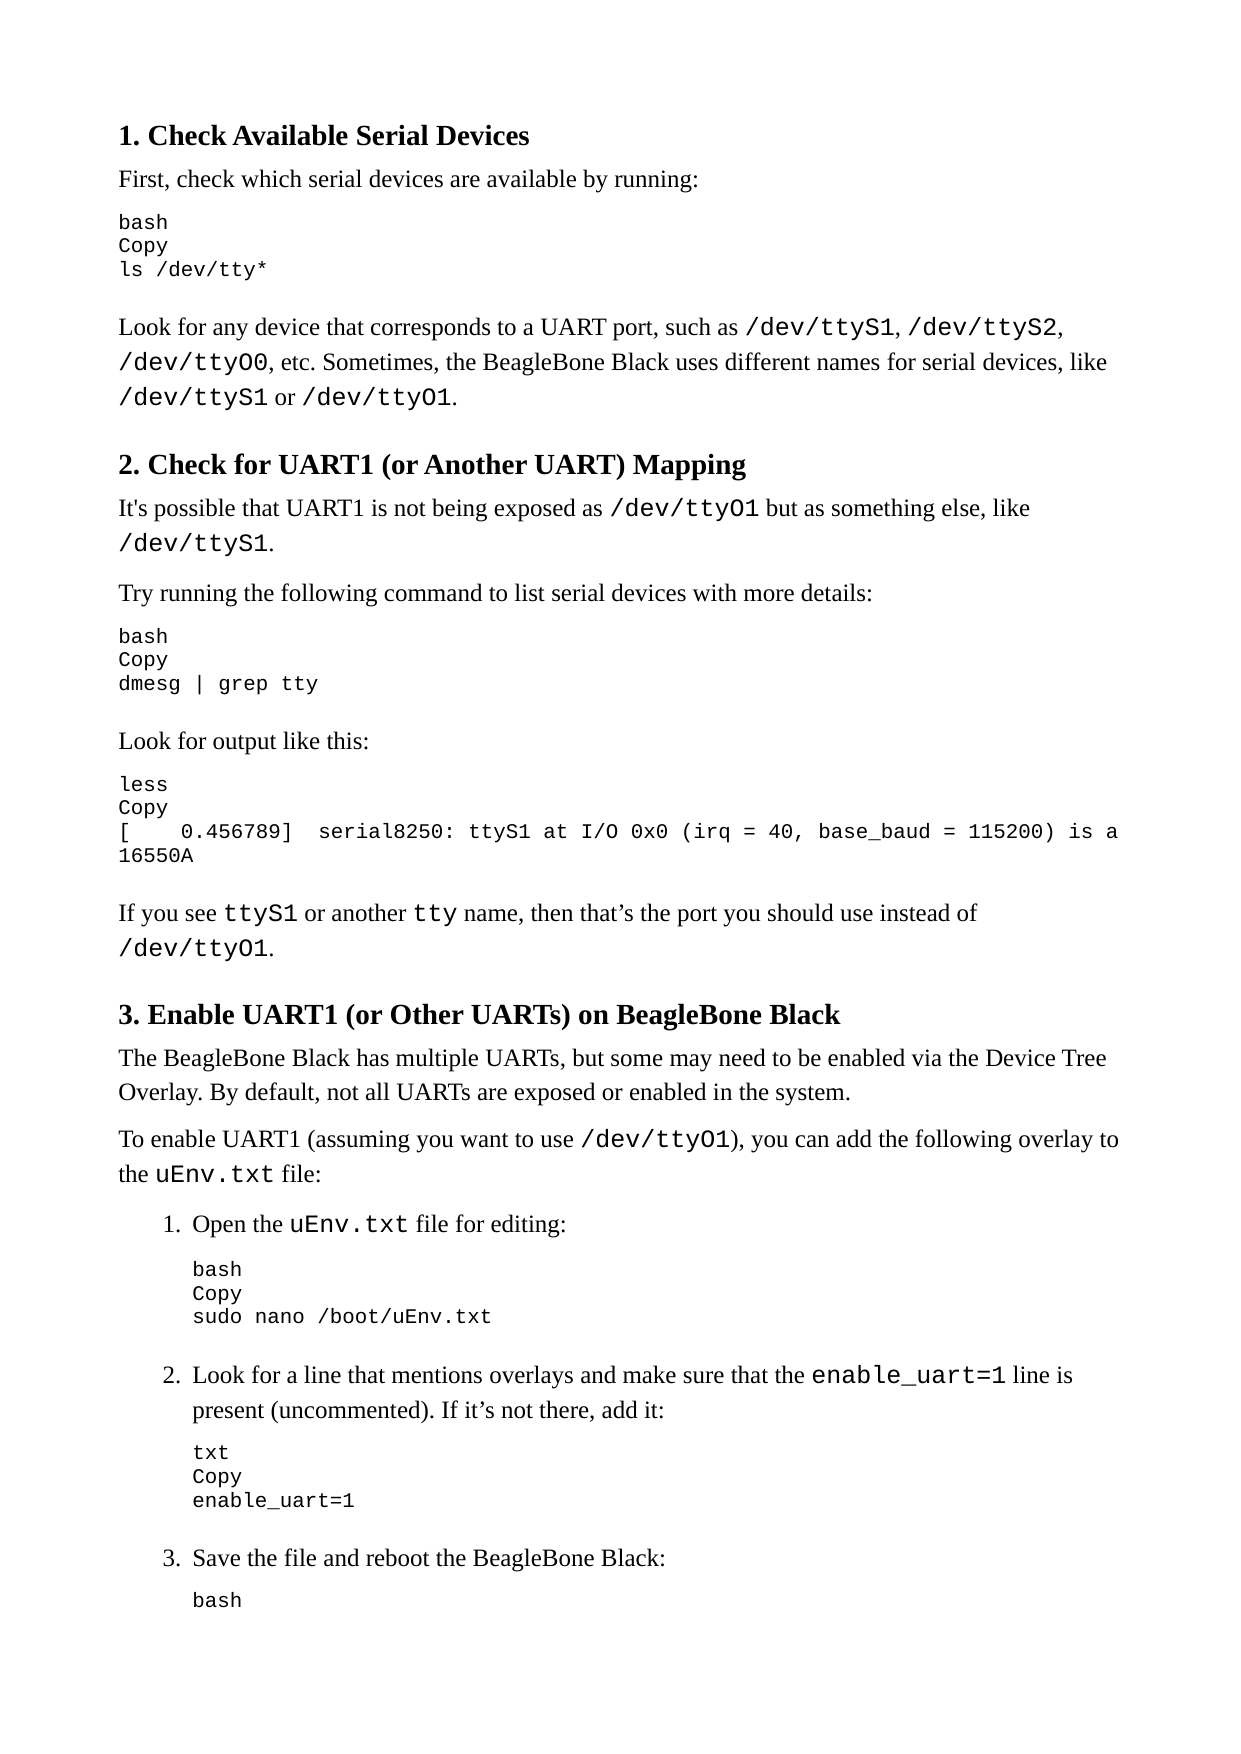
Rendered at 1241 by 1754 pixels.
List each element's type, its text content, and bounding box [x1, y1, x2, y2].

text Try running the following command to list serial devices with more details: [118, 578, 1122, 607]
list Copy [162, 1466, 1122, 1490]
list sudo nano /boot/uEnv.txt [162, 1307, 1122, 1330]
text bash [118, 212, 1122, 235]
subtitle 1. Check Available Serial Devices [118, 118, 1122, 152]
text Look for any device that corresponds to a UART port, such as /dev/ttyS1, /dev/ttyS2, /dev/ttyO0, etc. Sometimes, the BeagleBone Black uses different names for serial devices, like /dev/ttyS1 or /dev/ttyO1. [118, 312, 1122, 413]
list Copy [162, 1283, 1122, 1307]
list bash [162, 1259, 1122, 1283]
list txt [162, 1442, 1122, 1466]
text Copy [118, 235, 1122, 259]
text The BeagleBone Black has multiple UARTs, but some may need to be enabled via the Device Tree Overlay. By default, not all UARTs are exposed or enabled in the system. [118, 1043, 1122, 1105]
text It's possible that UART1 is not being exposed as /dev/ttyO1 but as something else, like /dev/ttyS1. [118, 493, 1122, 559]
subtitle 3. Enable UART1 (or Other UARTs) on BeagleBone Black [118, 997, 1122, 1031]
text dmesg | grep tty [118, 673, 1122, 697]
list Open the uEnv.txt file for editing: [162, 1209, 1122, 1240]
text If you see ttyS1 or another tty name, then that’s the port you should use instead of /dev/ttyO1. [118, 898, 1122, 964]
list bash [162, 1590, 1122, 1614]
text First, check which serial devices are available by running: [118, 164, 1122, 193]
list Save the file and reboot the BeagleBone Black: [162, 1543, 1122, 1572]
text bash [118, 626, 1122, 649]
text Copy [118, 797, 1122, 821]
list Look for a line that mentions overlays and make sure that the enable_uart=1 line is present (uncommented). If it’s not there, add it: [162, 1360, 1122, 1423]
text Look for output like this: [118, 726, 1122, 755]
list enable_uart=1 [162, 1490, 1122, 1513]
text [ 0.456789] serial8250: ttyS1 at I/O 0x0 (irq = 40, base_baud = 115200) is a 16550A [118, 821, 1122, 868]
text Copy [118, 649, 1122, 673]
subtitle 2. Check for UART1 (or Another UART) Mapping [118, 447, 1122, 481]
text ls /dev/tty* [118, 259, 1122, 283]
text less [118, 774, 1122, 797]
text To enable UART1 (assuming you want to use /dev/ttyO1), you can add the following overlay to the uEnv.txt file: [118, 1124, 1122, 1190]
